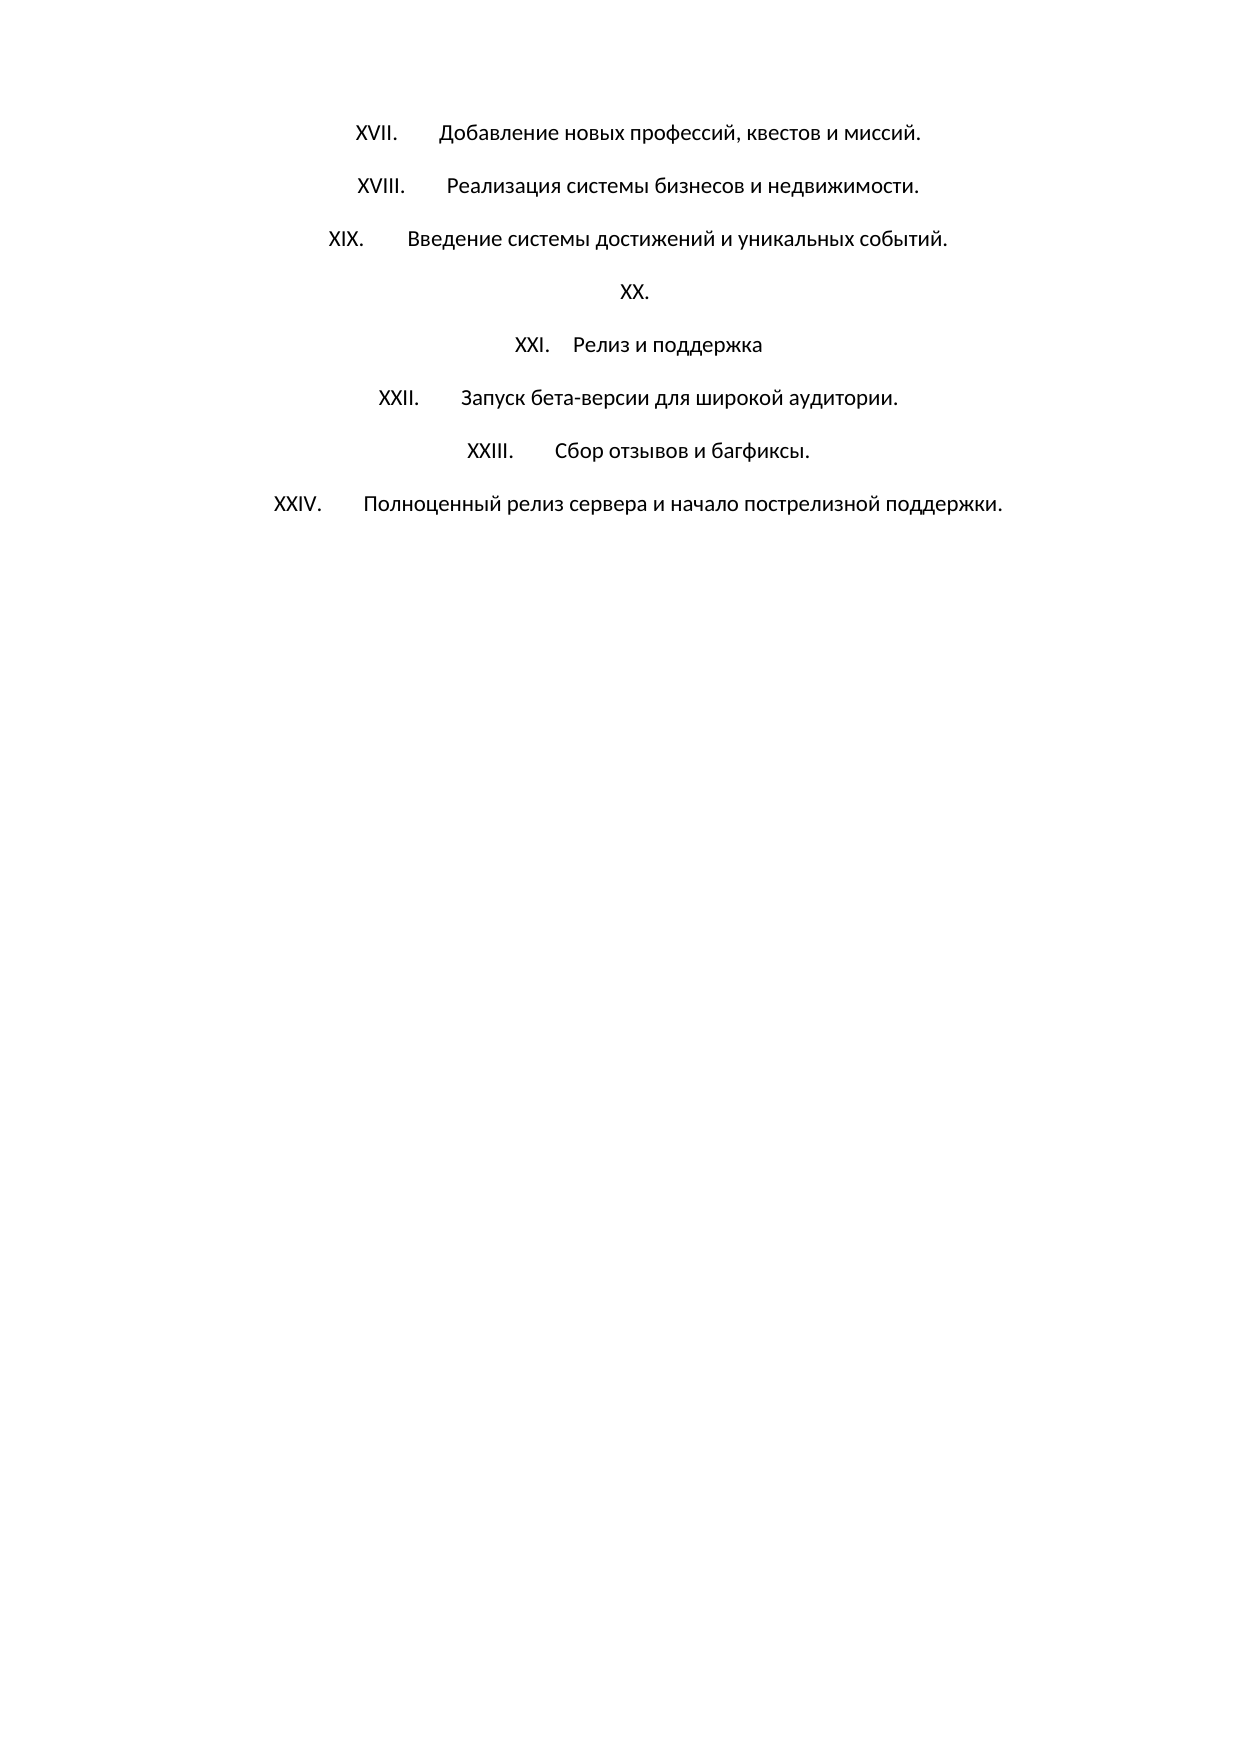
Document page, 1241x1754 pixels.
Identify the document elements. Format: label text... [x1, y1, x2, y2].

list Добавление новых профессий, квестов и миссий. [156, 118, 1122, 146]
list Релиз и поддержка [156, 330, 1122, 358]
list Введение системы достижений и уникальных событий. [156, 224, 1122, 252]
list Полноценный релиз сервера и начало пострелизной поддержки. [156, 489, 1122, 517]
list Реализация системы бизнесов и недвижимости. [156, 171, 1122, 199]
list Запуск бета-версии для широкой аудитории. [156, 383, 1122, 411]
list Сбор отзывов и багфиксы. [156, 436, 1122, 464]
